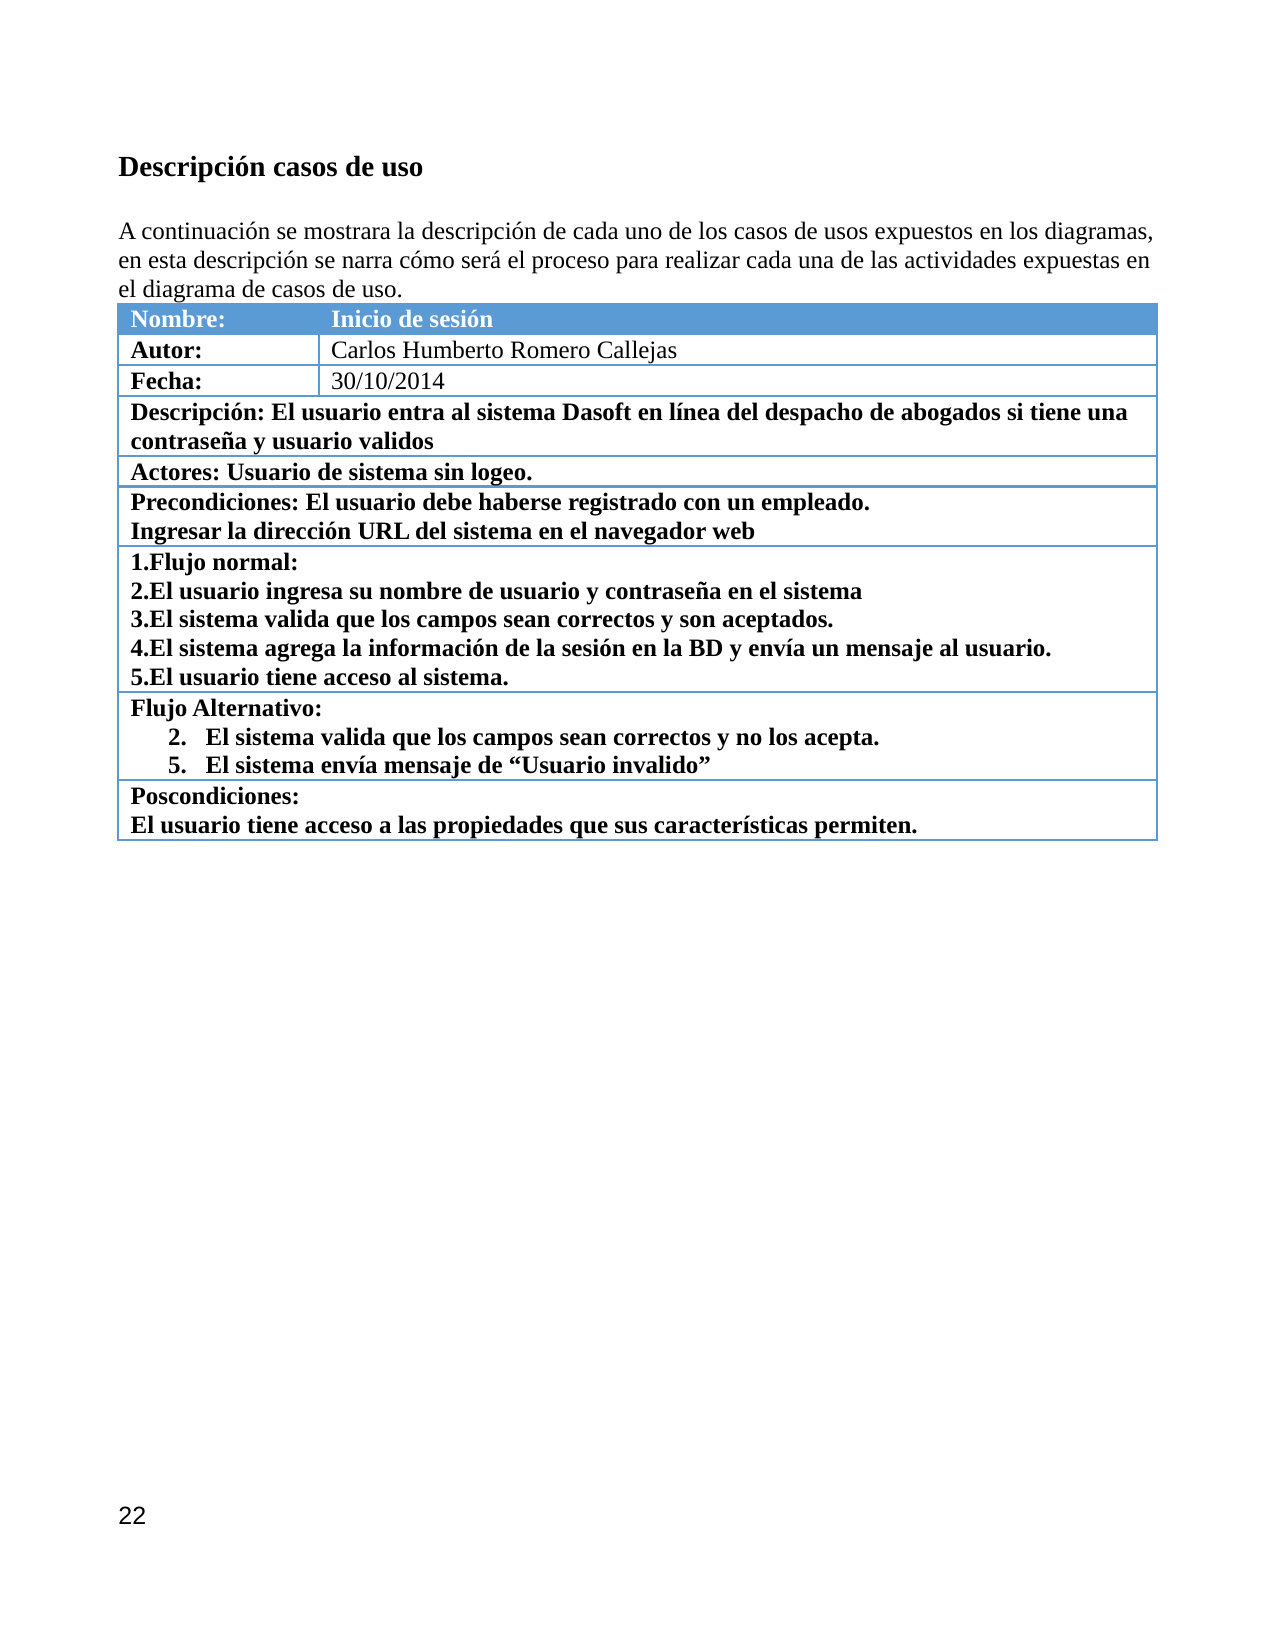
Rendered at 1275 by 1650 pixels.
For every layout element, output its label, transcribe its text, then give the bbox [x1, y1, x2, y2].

table_cell Actores: Usuario de sistema sin logeo. [119, 457, 1156, 485]
table_cell 30/10/2014 [320, 366, 1156, 395]
table_header Nombre: [119, 305, 318, 333]
text Descripción casos de uso [118, 149, 1157, 183]
table_cell Poscondiciones: El usuario tiene acceso a las propiedades que sus características permiten. [119, 781, 1156, 839]
table_cell Carlos Humberto Romero Callejas [320, 335, 1156, 364]
table_header Inicio de sesión [320, 305, 1156, 333]
table_cell Fecha: [119, 366, 318, 395]
table_cell Descripción: El usuario entra al sistema Dasoft en línea del despacho de abogados si tiene una contraseña y usuario validos [119, 397, 1156, 454]
table_cell Flujo normal: El usuario ingresa su nombre de usuario y contraseña en el sistema El sistema valida que los campos sean correctos y son aceptados. El sistema agrega la información de la sesión en la BD y envía un mensaje al usuario. El usuario tiene acceso al sistema. [119, 547, 1156, 691]
table_cell Autor: [119, 335, 318, 364]
table_cell Precondiciones: El usuario debe haberse registrado con un empleado. Ingresar la dirección URL del sistema en el navegador web [119, 488, 1156, 545]
text A continuación se mostrara la descripción de cada uno de los casos de usos expuestos en los diagramas, en esta descripción se narra cómo será el proceso para realizar cada una de las actividades expuestas en el diagrama de casos de uso. [118, 216, 1157, 302]
table_cell Flujo Alternativo: 2. El sistema valida que los campos sean correctos y no los acepta. 5. El sistema envía mensaje de “Usuario invalido” [119, 693, 1156, 779]
